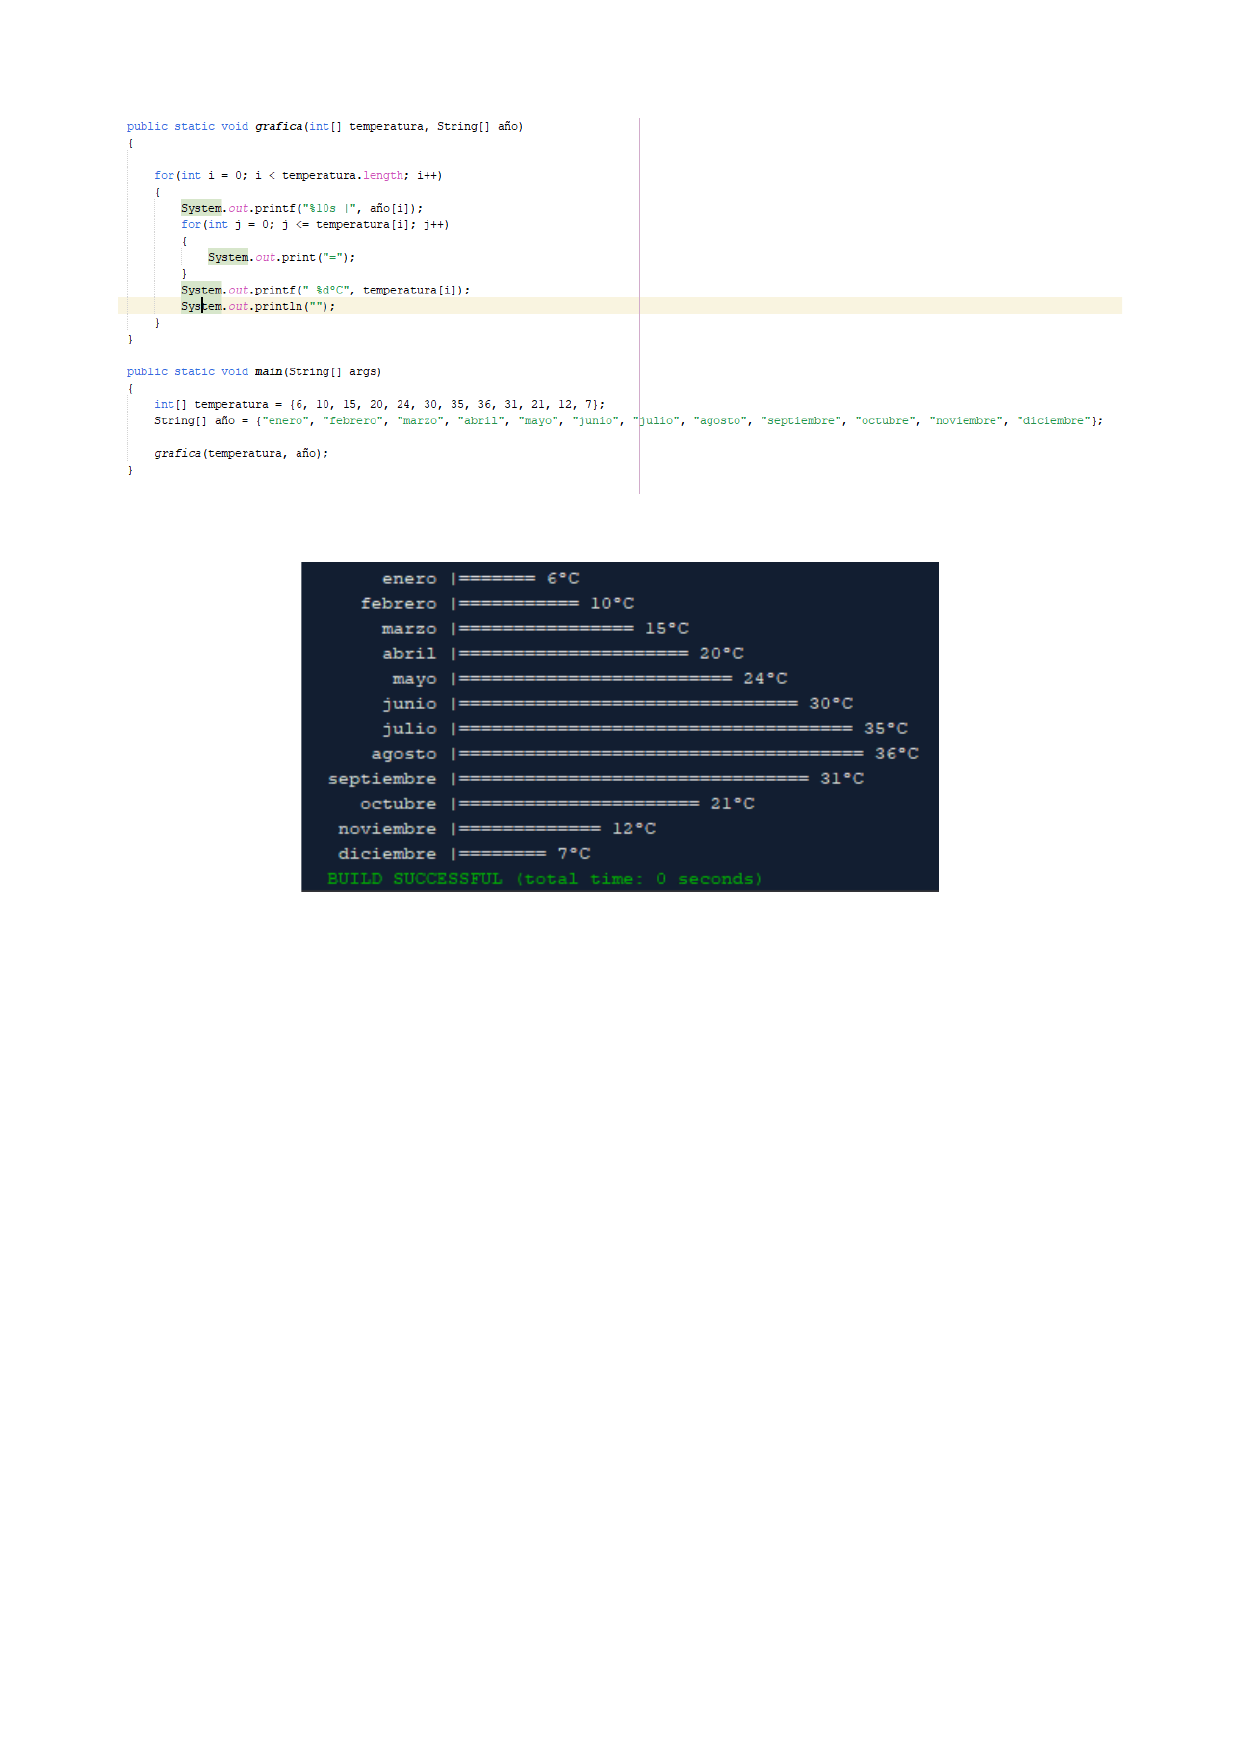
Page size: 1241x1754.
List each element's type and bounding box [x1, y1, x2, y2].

picture [301, 562, 939, 892]
picture [118, 118, 1123, 494]
